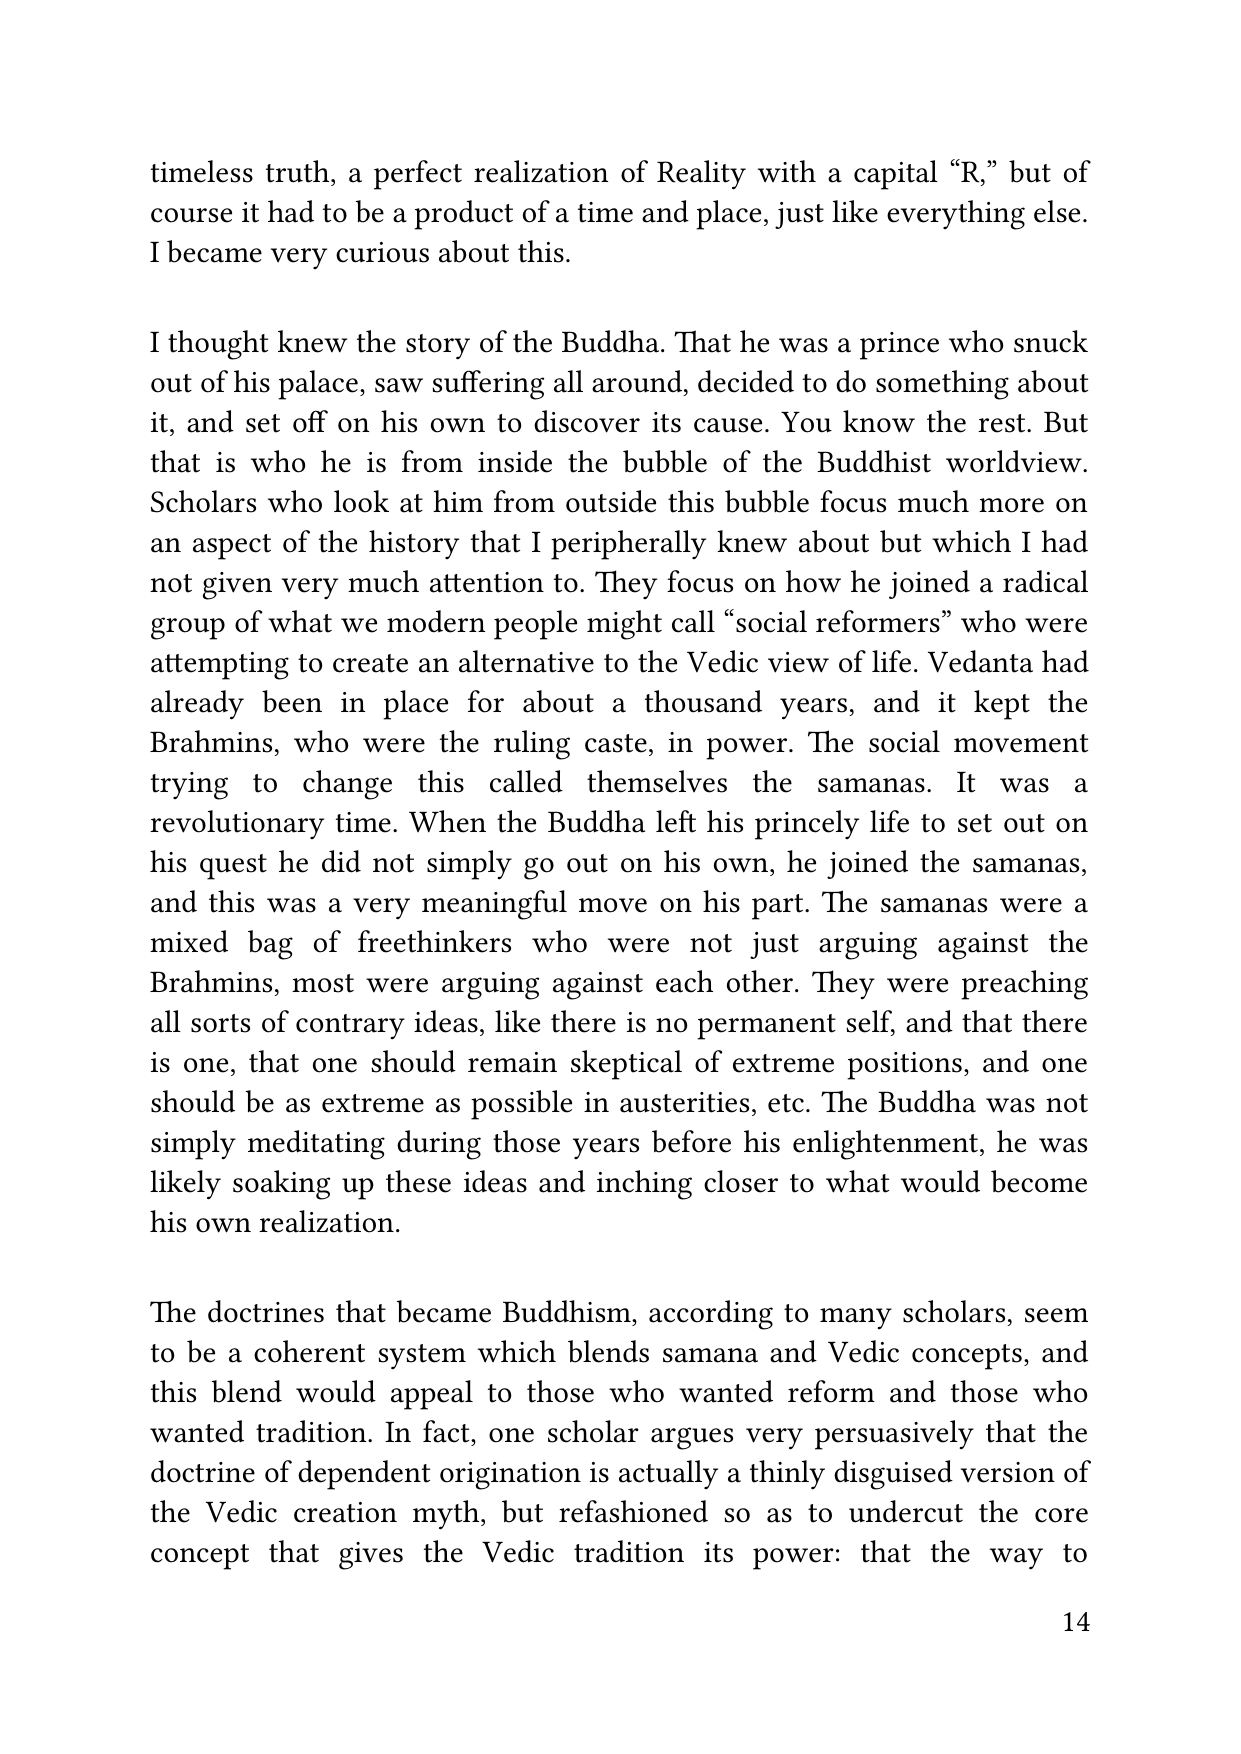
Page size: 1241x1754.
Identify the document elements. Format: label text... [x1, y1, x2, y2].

text The doctrines that became Buddhism, according to many scholars, seem to be a coherent system which blends samana and Vedic concepts, and this blend would appeal to those who wanted reform and those who wanted tradition. In fact, one scholar argues very persuasively that the doctrine of dependent origination is actually a thinly disguised version of the Vedic creation myth, but refashioned so as to undercut the core concept that gives the Vedic tradition its power: that the way to [150, 1290, 1090, 1570]
text I thought knew the story of the Buddha. That he was a prince who snuck out of his palace, saw suffering all around, decided to do something about it, and set off on his own to discover its cause. You know the rest. But that is who he is from inside the bubble of the Buddhist worldview. Scholars who look at him from outside this bubble focus much more on an aspect of the history that I peripherally knew about but which I had not given very much attention to. They focus on how he joined a radical group of what we modern people might call “social reformers” who were attempting to create an alternative to the Vedic view of life. Vedanta had already been in place for about a thousand years, and it kept the Brahmins, who were the ruling caste, in power. The social movement trying to change this called themselves the samanas. It was a revolutionary time. When the Buddha left his princely life to set out on his quest he did not simply go out on his own, he joined the samanas, and this was a very meaningful move on his part. The samanas were a mixed bag of freethinkers who were not just arguing against the Brahmins, most were arguing against each other. They were preaching all sorts of contrary ideas, like there is no permanent self, and that there is one, that one should remain skeptical of extreme positions, and one should be as extreme as possible in austerities, etc. The Buddha was not simply meditating during those years before his enlightenment, he was likely soaking up these ideas and inching closer to what would become his own realization. [150, 320, 1090, 1240]
text timeless truth, a perfect realization of Reality with a capital “R,” but of course it had to be a product of a time and place, just like everything else. I became very curious about this. [150, 150, 1090, 270]
